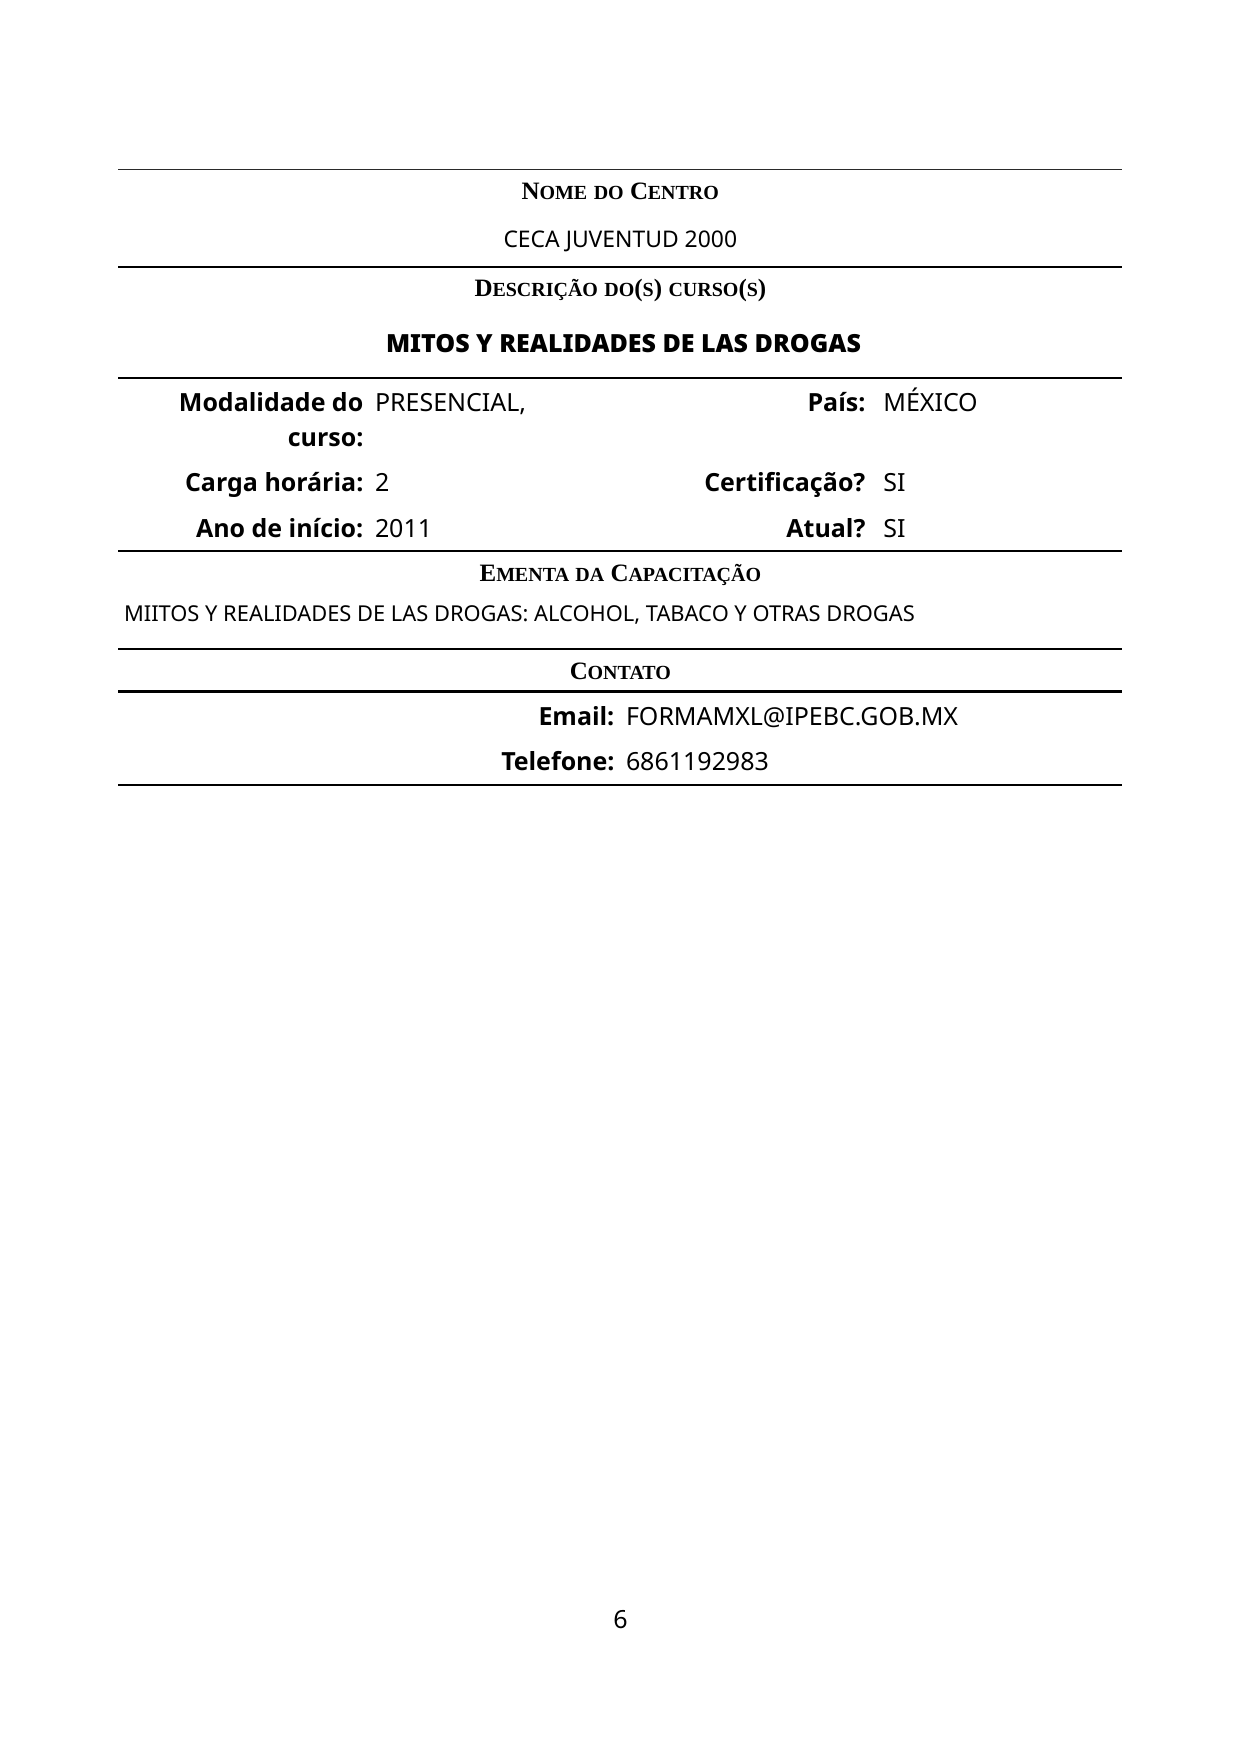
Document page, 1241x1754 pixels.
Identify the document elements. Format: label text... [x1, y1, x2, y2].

table_cell FORMAMXL@IPEBC.GOB.MX [620, 693, 1122, 738]
table_cell 6861192983 [620, 738, 1122, 783]
table_header Nome do Centro [118, 171, 1122, 211]
table_cell MITOS Y REALIDADES DE LAS DROGAS [118, 308, 1122, 377]
table_cell SI [871, 459, 1122, 504]
table_cell 2011 [369, 505, 620, 550]
table_cell Atual? [620, 505, 871, 550]
table_cell PRESENCIAL, [369, 379, 620, 459]
table_cell Certificação? [620, 459, 871, 504]
table_cell CECA JUVENTUD 2000 [118, 211, 1122, 266]
table_cell MIITOS Y REALIDADES DE LAS DROGAS: ALCOHOL, TABACO Y OTRAS DROGAS [118, 592, 1122, 648]
table_cell Ementa da Capacitação [118, 552, 1122, 592]
table_cell Email: [118, 693, 620, 738]
table_cell 2 [369, 459, 620, 504]
table_cell Telefone: [118, 738, 620, 783]
table_cell Descrição do(s) curso(s) [118, 268, 1122, 308]
table_cell SI [871, 505, 1122, 550]
table_cell Carga horária: [118, 459, 369, 504]
table_cell Ano de início: [118, 505, 369, 550]
table_cell País: [620, 379, 871, 459]
table_cell Modalidade do curso: [118, 379, 369, 459]
table_cell Contato [118, 650, 1122, 690]
table_cell MÉXICO [871, 379, 1122, 459]
